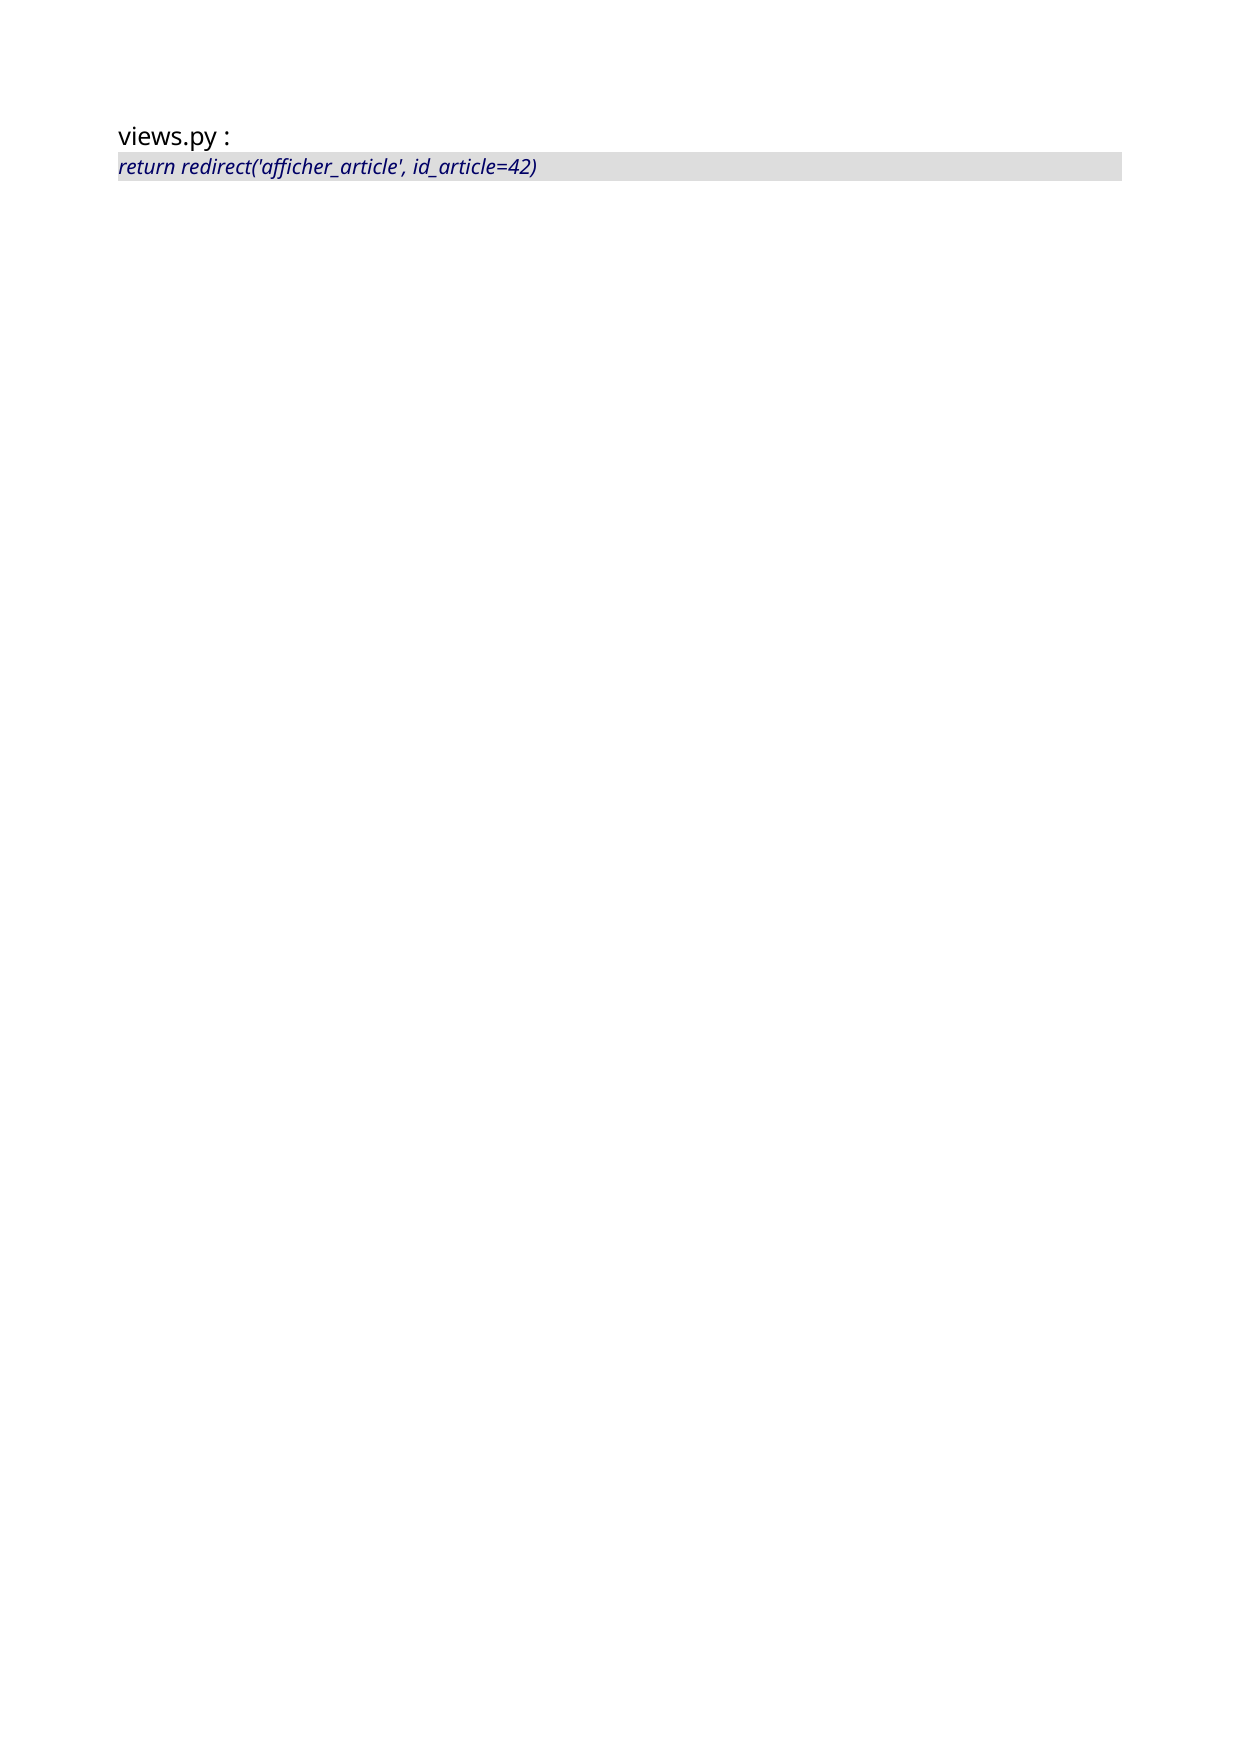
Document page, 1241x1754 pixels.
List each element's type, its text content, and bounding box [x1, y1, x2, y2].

text return redirect('afficher_article', id_article=42) [118, 152, 1122, 181]
text views.py : [118, 118, 1122, 152]
